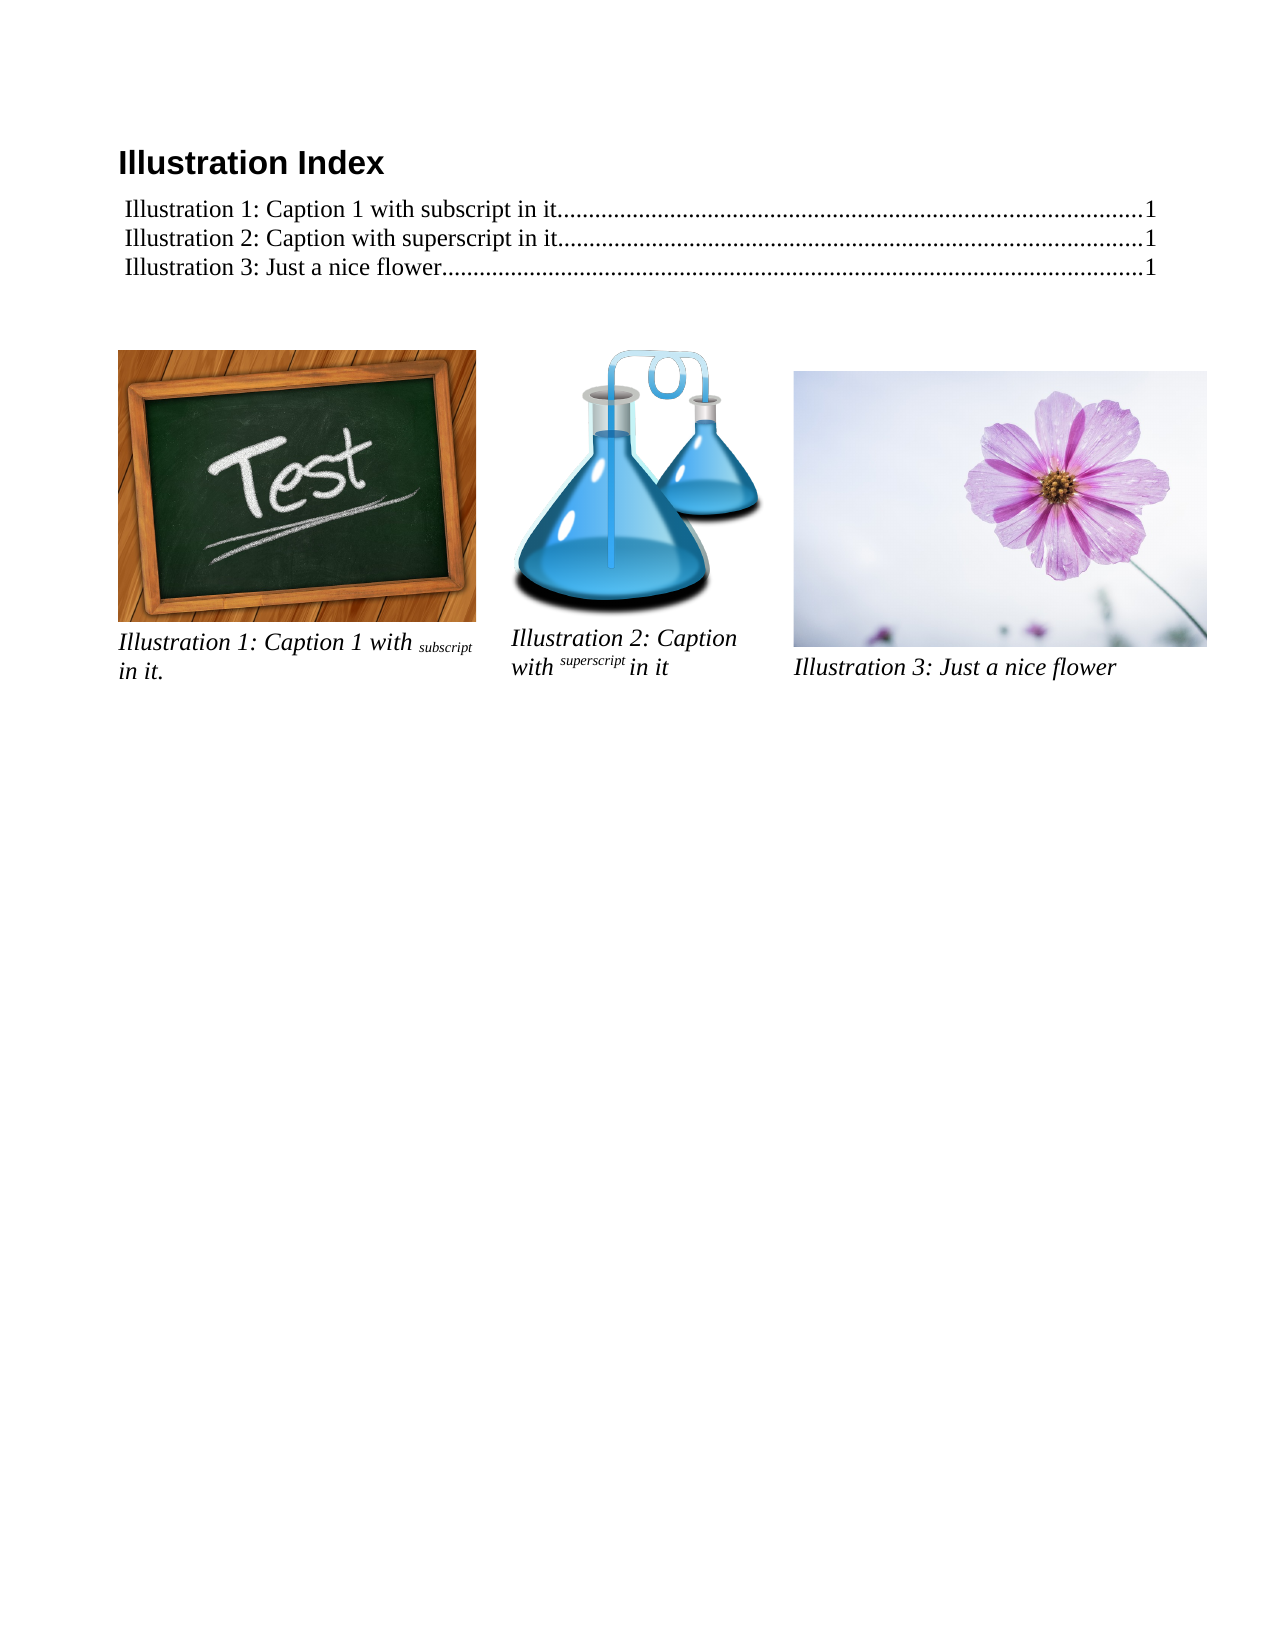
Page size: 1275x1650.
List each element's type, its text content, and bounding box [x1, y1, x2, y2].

text Illustration 3: Just a nice flower 1 [118, 252, 1157, 280]
picture [510, 350, 765, 618]
subtitle Illustration Index [118, 143, 1157, 182]
text Illustration 1: Caption 1 with subscript in it. [118, 622, 476, 684]
text Illustration 3: Just a nice flower [793, 647, 1207, 681]
text Illustration 1: Caption 1 with subscript in it. 1 [118, 194, 1157, 223]
text Illustration 2: Caption with superscript in it [511, 618, 764, 680]
picture [793, 371, 1207, 647]
picture [118, 350, 477, 622]
text Illustration 2: Caption with superscript in it 1 [118, 223, 1157, 252]
